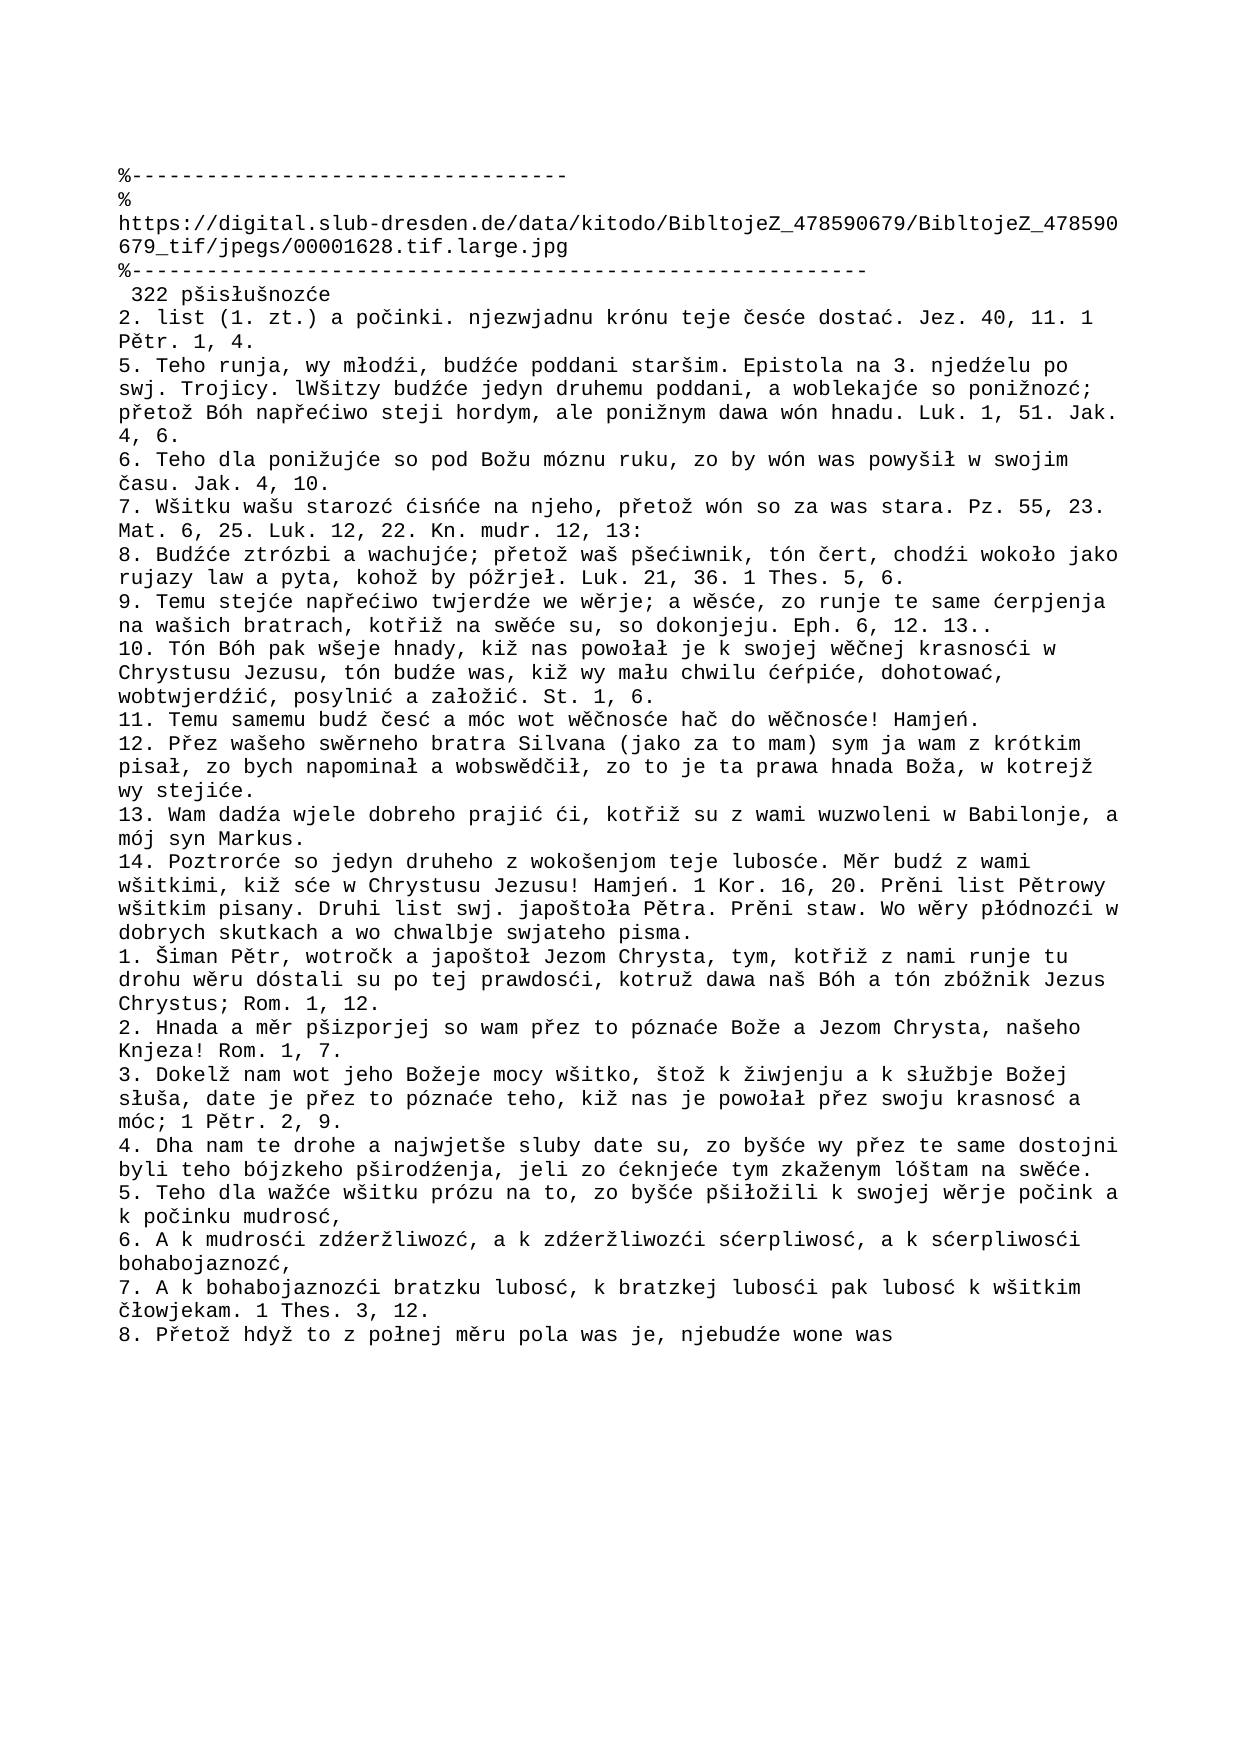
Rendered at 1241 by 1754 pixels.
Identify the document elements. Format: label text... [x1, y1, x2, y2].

text % https://digital.slub-dresden.de/data/kitodo/BibltojeZ_478590679/BibltojeZ_478590679_tif/jpegs/00001628.tif.large.jpg [118, 189, 1122, 260]
text 10. Tón Bóh pak wšeje hnady, kiž nas powołał je k swojej wěčnej krasnosći w Chrystusu Jezusu, tón budźe was, kiž wy mału chwilu ćeŕpiće, dohotować, wobtwjerdźić, posylnić a załožić. St. 1, 6. [118, 638, 1122, 709]
text 2. list (1. zt.) a počinki. njezwjadnu krónu teje česće dostać. Jez. 40, 11. 1 Pětr. 1, 4. [118, 307, 1122, 354]
text %----------------------------------------------------------- [118, 260, 1122, 284]
text 6. Teho dla ponižujće so pod Božu móznu ruku, zo by wón was powyšił w swojim času. Jak. 4, 10. [118, 449, 1122, 496]
text 8. Přetož hdyž to z połnej měru pola was je, njebudźe wone was [118, 1324, 1122, 1348]
text 12. Přez wašeho swěrneho bratra Silvana (jako za to mam) sym ja wam z krótkim pisał, zo bych napominał a wobswědčił, zo to je ta prawa hnada Boža, w kotrejž wy stejiće. [118, 733, 1122, 804]
text 3. Dokelž nam wot jeho Božeje mocy wšitko, štož k žiwjenju a k słužbje Božej słuša, date je přez to póznaće teho, kiž nas je powołał přez swoju krasnosć a móc; 1 Pětr. 2, 9. [118, 1064, 1122, 1135]
text 13. Wam dadźa wjele dobreho prajić ći, kotřiž su z wami wuzwoleni w Babilonje, a mój syn Markus. [118, 804, 1122, 851]
text 11. Temu samemu budź česć a móc wot wěčnosće hač do wěčnosće! Hamjeń. [118, 709, 1122, 733]
text 8. Budźće ztrózbi a wachujće; přetož waš pšećiwnik, tón čert, chodźi wokoło jako rujazy law a pyta, kohož by póžrjeł. Luk. 21, 36. 1 Thes. 5, 6. [118, 544, 1122, 591]
text 4. Dha nam te drohe a najwjetše sluby date su, zo byšće wy přez te same dostojni byli teho bójzkeho pširodźenja, jeli zo ćeknjeće tym zkaženym lóštam na swěće. [118, 1135, 1122, 1182]
text 7. Wšitku wašu starozć ćisńće na njeho, přetož wón so za was stara. Pz. 55, 23. Mat. 6, 25. Luk. 12, 22. Kn. mudr. 12, 13: [118, 496, 1122, 544]
text 7. A k bohabojaznozći bratzku lubosć, k bratzkej lubosći pak lubosć k wšitkim čłowjekam. 1 Thes. 3, 12. [118, 1277, 1122, 1324]
text 14. Poztrorće so jedyn druheho z wokošenjom teje lubosće. Měr budź z wami wšitkimi, kiž sće w Chrystusu Jezusu! Hamjeń. 1 Kor. 16, 20. Prěni list Pětrowy wšitkim pisany. Druhi list swj. japoštoła Pětra. Prěni staw. Wo wěry płódnozći w dobrych skutkach a wo chwalbje swjateho pisma. [118, 851, 1122, 946]
text 1. Šiman Pětr, wotročk a japoštoł Jezom Chrysta, tym, kotřiž z nami runje tu drohu wěru dóstali su po tej prawdosći, kotruž dawa naš Bóh a tón zbóžnik Jezus Chrystus; Rom. 1, 12. [118, 946, 1122, 1017]
text 5. Teho runja, wy młodźi, budźće poddani staršim. Epistola na 3. njedźelu po swj. Trojicy. lWšitzy budźće jedyn druhemu poddani, a woblekajće so ponižnozć; přetož Bóh napřećiwo steji hordym, ale ponižnym dawa wón hnadu. Luk. 1, 51. Jak. 4, 6. [118, 354, 1122, 449]
text 2. Hnada a měr pšizporjej so wam přez to póznaće Bože a Jezom Chrysta, našeho Knjeza! Rom. 1, 7. [118, 1017, 1122, 1064]
text 6. A k mudrosći zdźeržliwozć, a k zdźeržliwozći sćerpliwosć, a k sćerpliwosći bohabojaznozć, [118, 1229, 1122, 1277]
text 322 pšisłušnozće [118, 284, 1122, 307]
text 9. Temu stejće napřećiwo twjerdźe we wěrje; a wěsće, zo runje te same ćerpjenja na wašich bratrach, kotřiž na swěće su, so dokonjeju. Eph. 6, 12. 13.. [118, 591, 1122, 638]
text %----------------------------------- [118, 165, 1122, 189]
text 5. Teho dla wažće wšitku prózu na to, zo byšće pšiłožili k swojej wěrje počink a k počinku mudrosć, [118, 1182, 1122, 1229]
